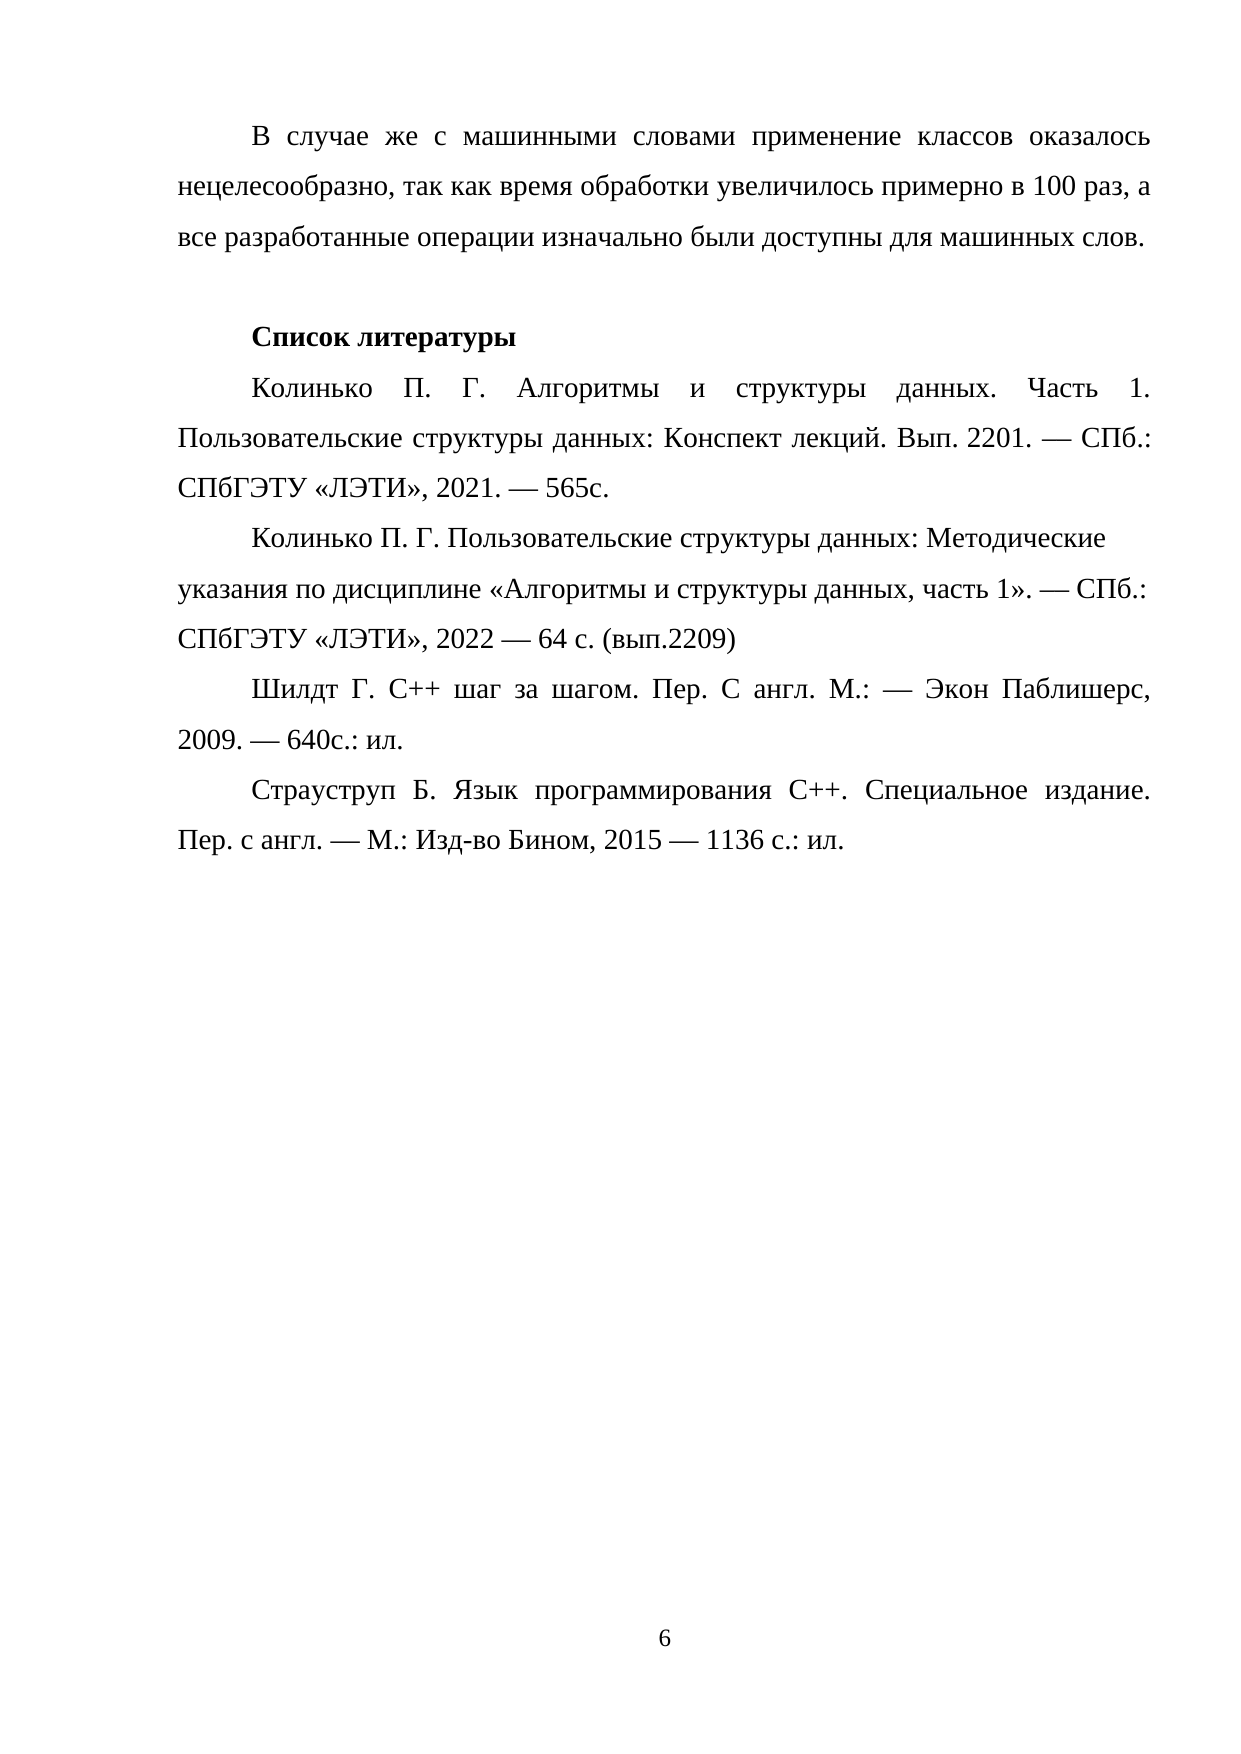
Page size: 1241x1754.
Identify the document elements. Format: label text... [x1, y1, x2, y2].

text В случае же с машинными словами применение классов оказалось нецелесообразно, так как время обработки увеличилось примерно в 100 раз, а все разработанные операции изначально были доступны для машинных слов. [177, 118, 1152, 252]
text указания по дисциплине «Алгоритмы и структуры данных, часть 1». –– СПб.: [177, 571, 1152, 604]
text Колинько П. Г. Алгоритмы и структуры данных. Часть 1. Пользовательские структуры данных: Конспект лекций. Вып. 2201. –– СПб.: СПбГЭТУ «ЛЭТИ», 2021. — 565с. [177, 370, 1152, 504]
text Список литературы [177, 319, 1152, 353]
text Шилдт Г. C++ шаг за шагом. Пер. С англ. М.: — Экон Паблишерс, 2009. — 640с.: ил. [177, 672, 1152, 755]
text СПбГЭТУ «ЛЭТИ», 2022 — 64 с. (вып.2209) [177, 621, 1152, 655]
text Колинько П. Г. Пользовательские структуры данных: Методические [177, 521, 1152, 554]
text Страуструп Б. Язык программирования С++. Специальное издание. Пер. с англ. — М.: Изд-во Бином, 2015 — 1136 с.: ил. [177, 772, 1152, 856]
